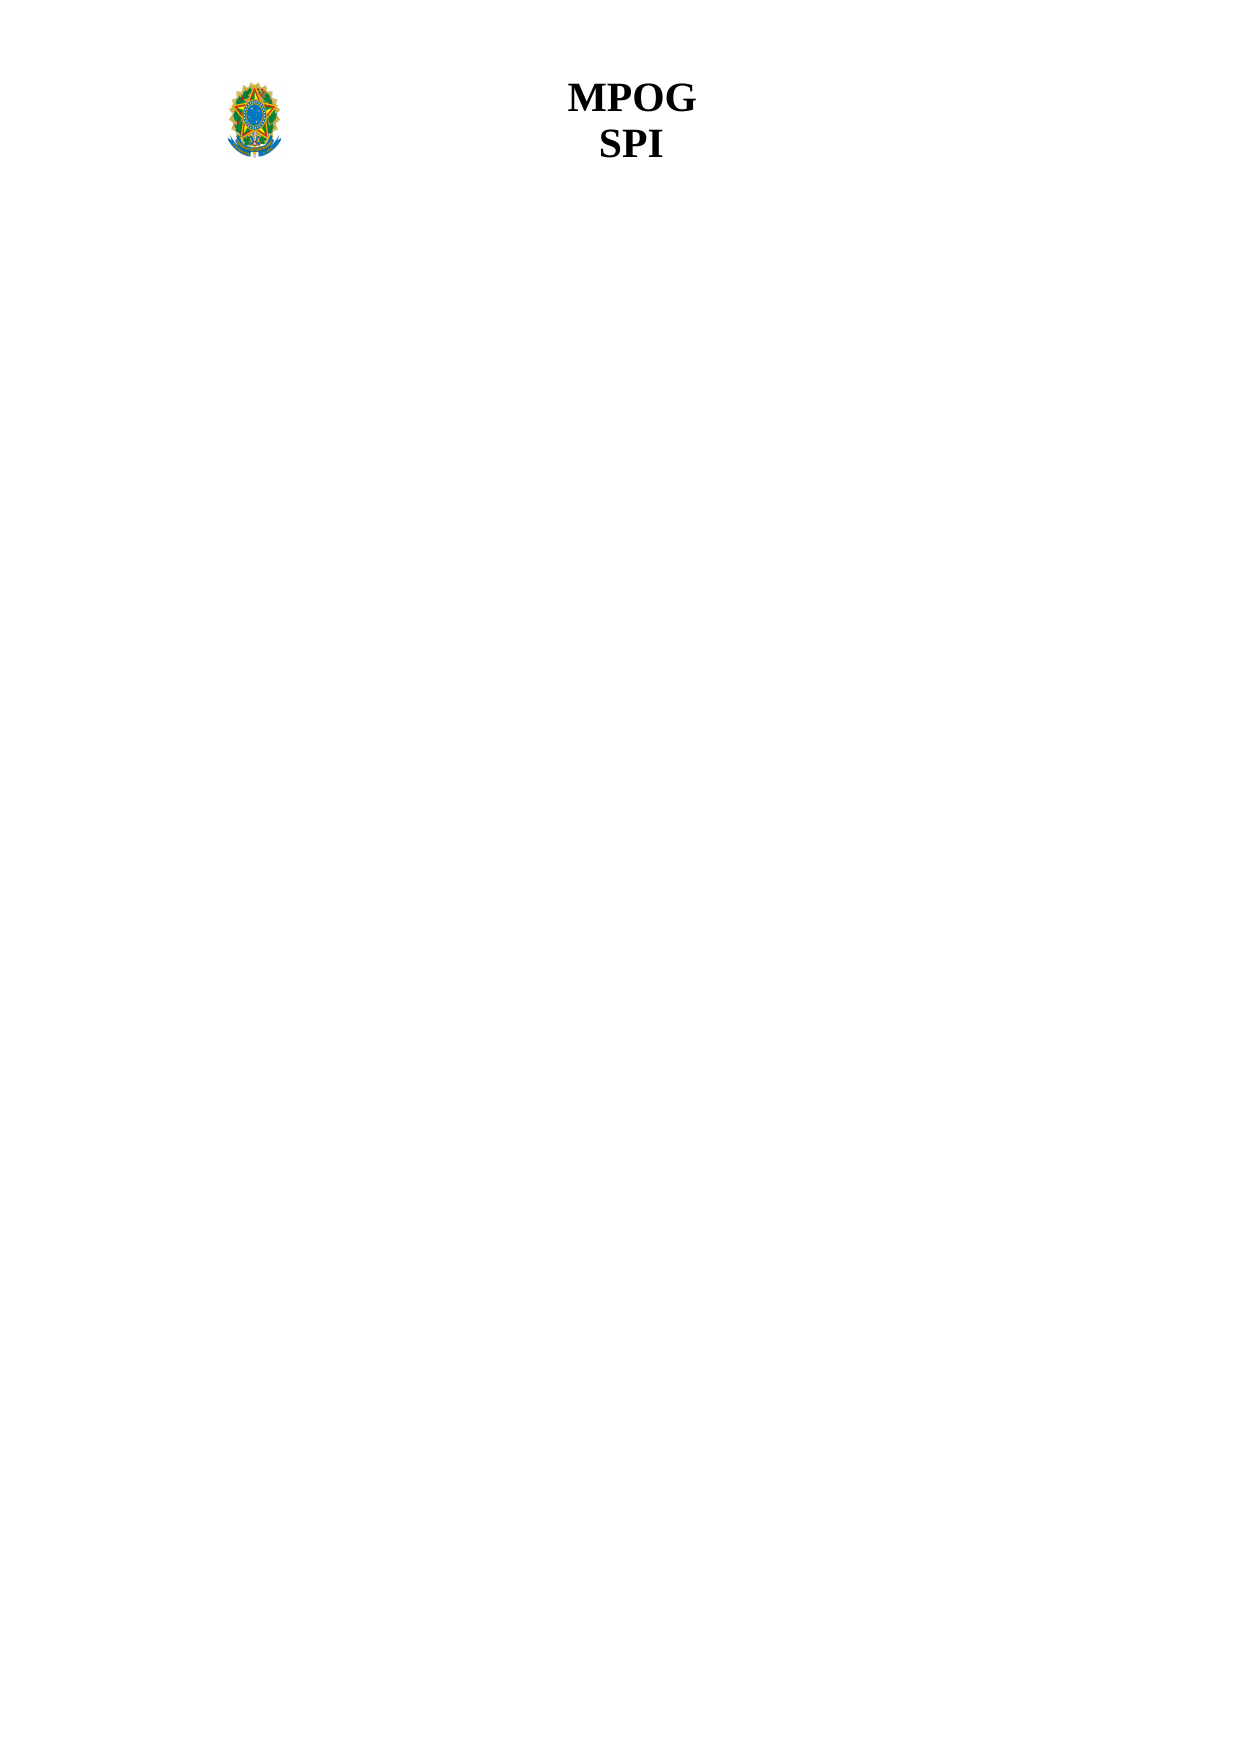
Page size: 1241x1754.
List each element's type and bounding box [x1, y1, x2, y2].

picture [227, 82, 282, 158]
